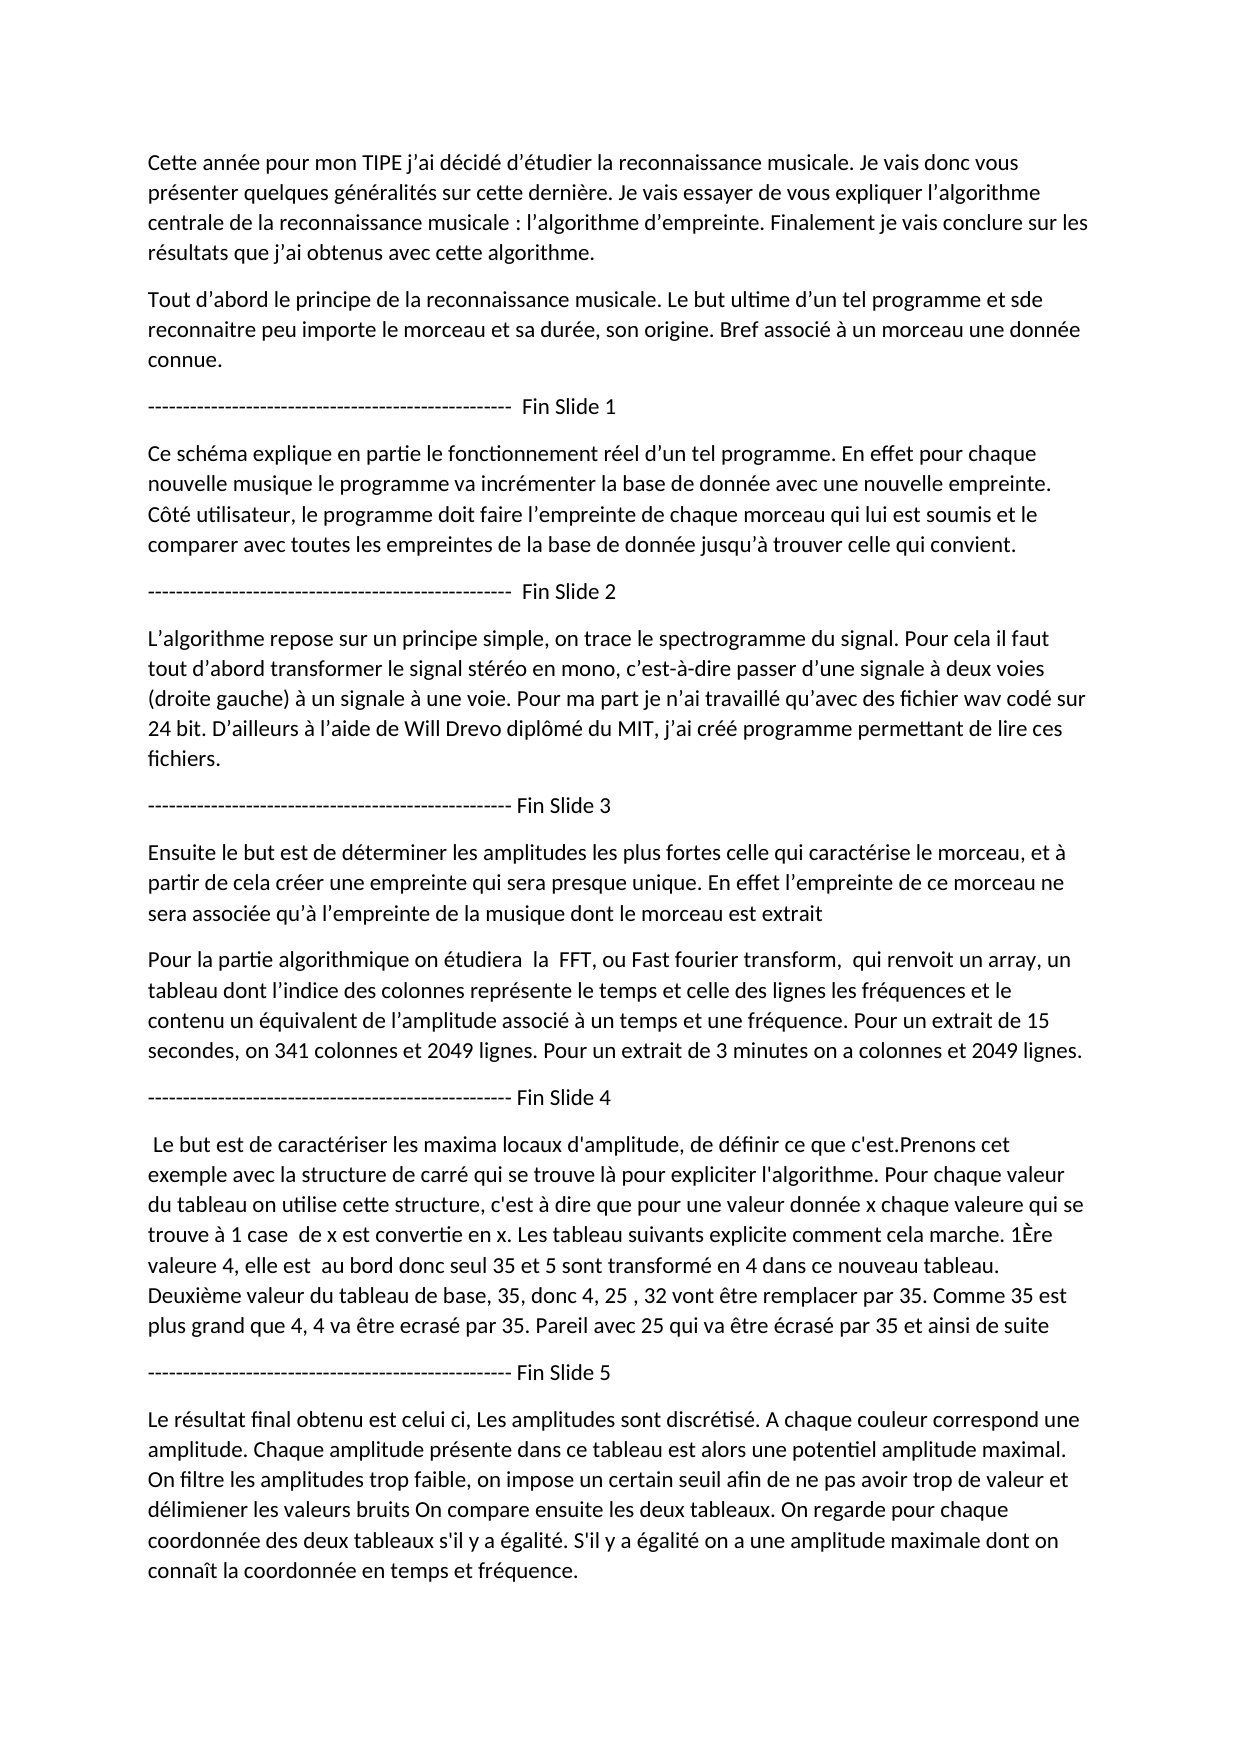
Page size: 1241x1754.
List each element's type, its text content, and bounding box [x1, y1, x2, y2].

text Ce schéma explique en partie le fonctionnement réel d’un tel programme. En effet pour chaque nouvelle musique le programme va incrémenter la base de donnée avec une nouvelle empreinte. Côté utilisateur, le programme doit faire l’empreinte de chaque morceau qui lui est soumis et le comparer avec toutes les empreintes de la base de donnée jusqu’à trouver celle qui convient. [148, 439, 1093, 558]
text Le but est de caractériser les maxima locaux d'amplitude, de définir ce que c'est.Prenons cet exemple avec la structure de carré qui se trouve là pour expliciter l'algorithme. Pour chaque valeur du tableau on utilise cette structure, c'est à dire que pour une valeur donnée x chaque valeure qui se trouve à 1 case de x est convertie en x. Les tableau suivants explicite comment cela marche. 1Ère valeure 4, elle est au bord donc seul 35 et 5 sont transformé en 4 dans ce nouveau tableau. Deuxième valeur du tableau de base, 35, donc 4, 25 , 32 vont être remplacer par 35. Comme 35 est plus grand que 4, 4 va être ecrasé par 35. Pareil avec 25 qui va être écrasé par 35 et ainsi de suite [148, 1130, 1093, 1339]
text ---------------------------------------------------- Fin Slide 1 [148, 392, 1093, 420]
text Le résultat final obtenu est celui ci, Les amplitudes sont discrétisé. A chaque couleur correspond une amplitude. Chaque amplitude présente dans ce tableau est alors une potentiel amplitude maximal. On filtre les amplitudes trop faible, on impose un certain seuil afin de ne pas avoir trop de valeur et délimiener les valeurs bruits On compare ensuite les deux tableaux. On regarde pour chaque coordonnée des deux tableaux s'il y a égalité. S'il y a égalité on a une amplitude maximale dont on connaît la coordonnée en temps et fréquence. [148, 1405, 1093, 1584]
text L’algorithme repose sur un principe simple, on trace le spectrogramme du signal. Pour cela il faut tout d’abord transformer le signal stéréo en mono, c’est-à-dire passer d’une signale à deux voies (droite gauche) à un signale à une voie. Pour ma part je n’ai travaillé qu’avec des fichier wav codé sur 24 bit. D’ailleurs à l’aide de Will Drevo diplômé du MIT, j’ai créé programme permettant de lire ces fichiers. [148, 624, 1093, 772]
text ---------------------------------------------------- Fin Slide 3 [148, 791, 1093, 819]
text Pour la partie algorithmique on étudiera la FFT, ou Fast fourier transform, qui renvoit un array, un tableau dont l’indice des colonnes représente le temps et celle des lignes les fréquences et le contenu un équivalent de l’amplitude associé à un temps et une fréquence. Pour un extrait de 15 secondes, on 341 colonnes et 2049 lignes. Pour un extrait de 3 minutes on a colonnes et 2049 lignes. [148, 946, 1093, 1064]
text ---------------------------------------------------- Fin Slide 4 [148, 1083, 1093, 1111]
text ---------------------------------------------------- Fin Slide 5 [148, 1358, 1093, 1386]
text Ensuite le but est de déterminer les amplitudes les plus fortes celle qui caractérise le morceau, et à partir de cela créer une empreinte qui sera presque unique. En effet l’empreinte de ce morceau ne sera associée qu’à l’empreinte de la musique dont le morceau est extrait [148, 838, 1093, 927]
text ---------------------------------------------------- Fin Slide 2 [148, 577, 1093, 605]
text Tout d’abord le principe de la reconnaissance musicale. Le but ultime d’un tel programme et sde reconnaitre peu importe le morceau et sa durée, son origine. Bref associé à un morceau une donnée connue. [148, 285, 1093, 373]
text Cette année pour mon TIPE j’ai décidé d’étudier la reconnaissance musicale. Je vais donc vous présenter quelques généralités sur cette dernière. Je vais essayer de vous expliquer l’algorithme centrale de la reconnaissance musicale : l’algorithme d’empreinte. Finalement je vais conclure sur les résultats que j’ai obtenus avec cette algorithme. [148, 148, 1093, 266]
